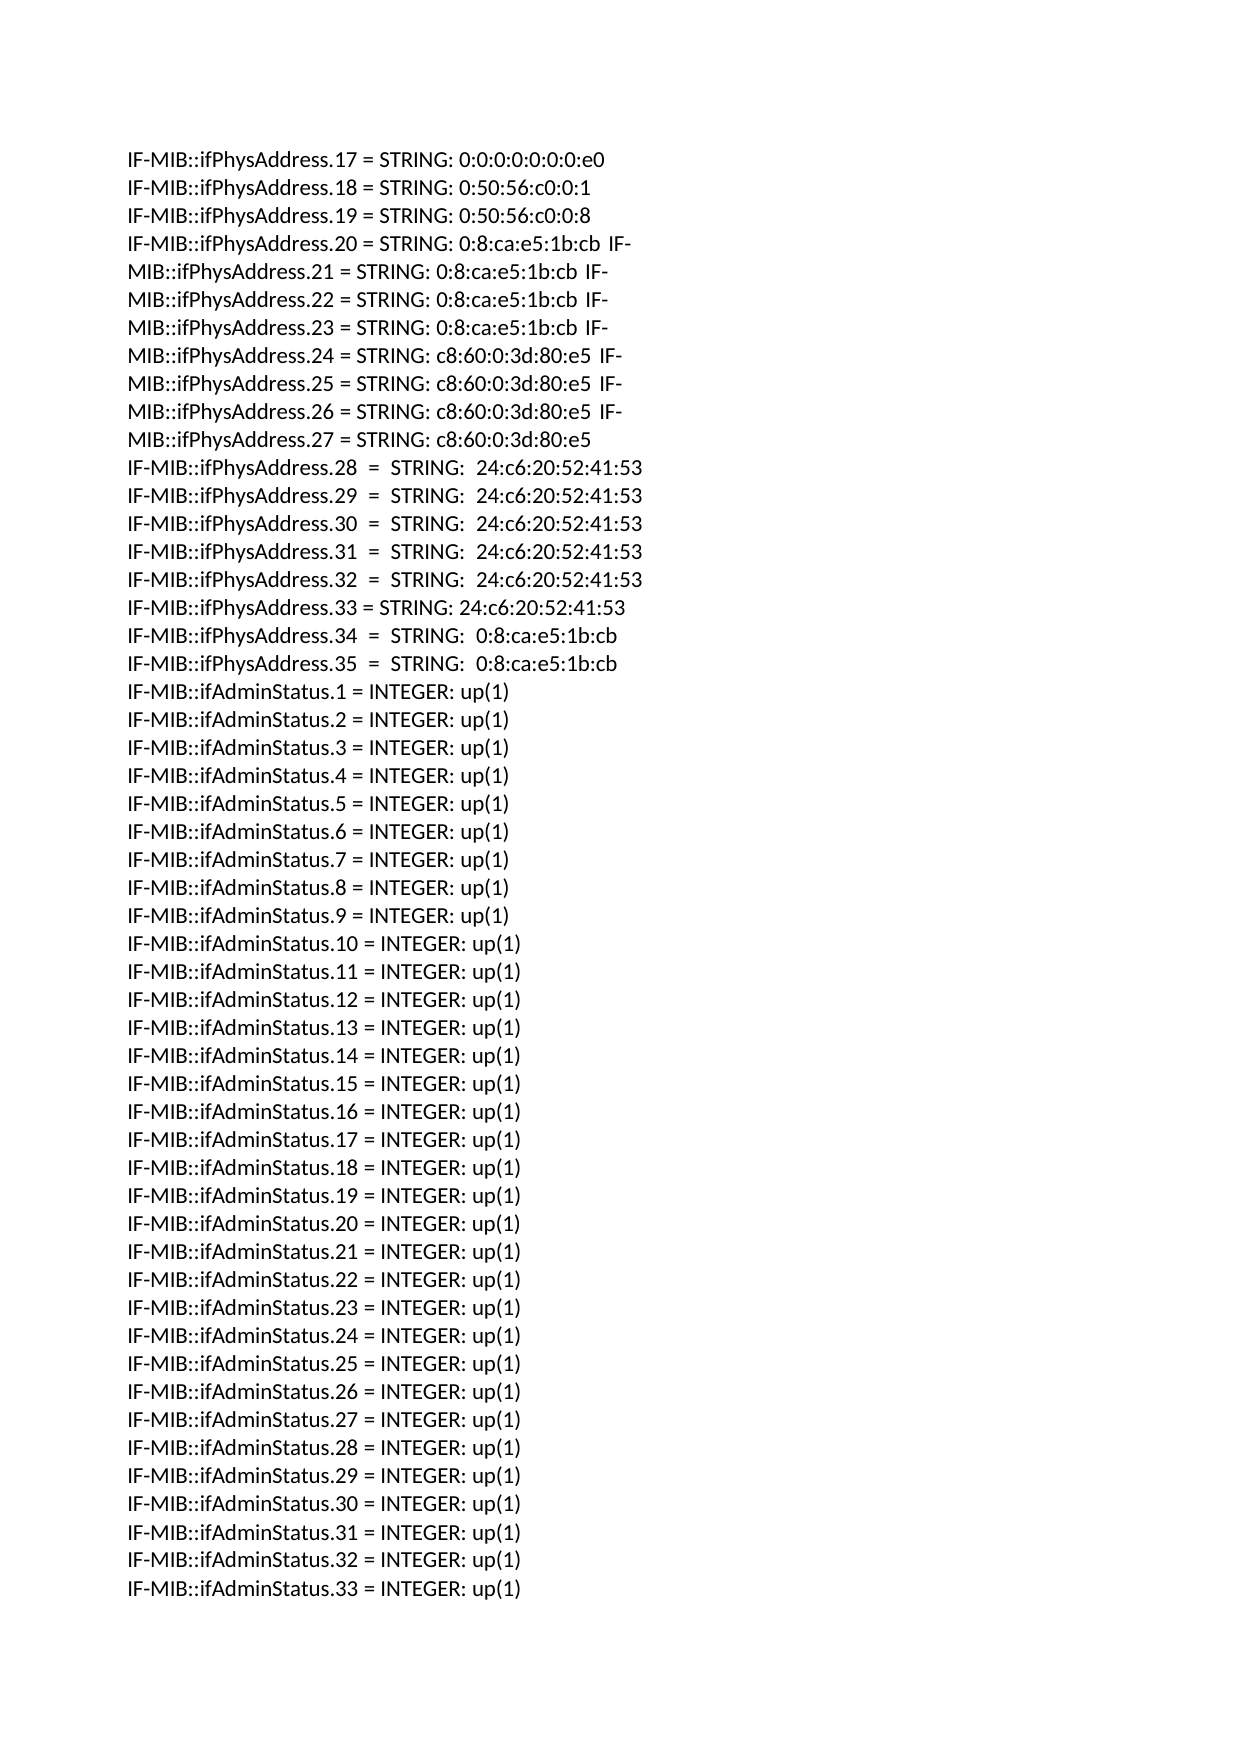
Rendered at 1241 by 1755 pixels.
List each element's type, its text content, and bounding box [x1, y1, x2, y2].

text IF-MIB::ifPhysAddress.28 = STRING: 24:c6:20:52:41:53 IF-MIB::ifPhysAddress.29 = STRING: 24:c6:20:52:41:53 IF-MIB::ifPhysAddress.30 = STRING: 24:c6:20:52:41:53 IF-MIB::ifPhysAddress.31 = STRING: 24:c6:20:52:41:53 IF-MIB::ifPhysAddress.32 = STRING: 24:c6:20:52:41:53 IF-MIB::ifPhysAddress.33 = STRING: 24:c6:20:52:41:53 [127, 453, 642, 622]
text IF-MIB::ifPhysAddress.20 = STRING: 0:8:ca:e5:1b:cb IF-MIB::ifPhysAddress.21 = STRING: 0:8:ca:e5:1b:cb IF-MIB::ifPhysAddress.22 = STRING: 0:8:ca:e5:1b:cb IF-MIB::ifPhysAddress.23 = STRING: 0:8:ca:e5:1b:cb IF-MIB::ifPhysAddress.24 = STRING: c8:60:0:3d:80:e5 IF-MIB::ifPhysAddress.25 = STRING: c8:60:0:3d:80:e5 IF-MIB::ifPhysAddress.26 = STRING: c8:60:0:3d:80:e5 IF-MIB::ifPhysAddress.27 = STRING: c8:60:0:3d:80:e5 [127, 229, 631, 453]
text IF-MIB::ifPhysAddress.17 = STRING: 0:0:0:0:0:0:0:e0 IF-MIB::ifPhysAddress.18 = STRING: 0:50:56:c0:0:1 IF-MIB::ifPhysAddress.19 = STRING: 0:50:56:c0:0:8 [127, 145, 621, 229]
text IF-MIB::ifAdminStatus.2 = INTEGER: up(1) IF-MIB::ifAdminStatus.3 = INTEGER: up(1) IF-MIB::ifAdminStatus.4 = INTEGER: up(1) IF-MIB::ifAdminStatus.5 = INTEGER: up(1) IF-MIB::ifAdminStatus.6 = INTEGER: up(1) IF-MIB::ifAdminStatus.7 = INTEGER: up(1) IF-MIB::ifAdminStatus.8 = INTEGER: up(1) IF-MIB::ifAdminStatus.9 = INTEGER: up(1) IF-MIB::ifAdminStatus.10 = INTEGER: up(1) IF-MIB::ifAdminStatus.11 = INTEGER: up(1) IF-MIB::ifAdminStatus.12 = INTEGER: up(1) IF-MIB::ifAdminStatus.13 = INTEGER: up(1) IF-MIB::ifAdminStatus.14 = INTEGER: up(1) IF-MIB::ifAdminStatus.15 = INTEGER: up(1) IF-MIB::ifAdminStatus.16 = INTEGER: up(1) IF-MIB::ifAdminStatus.17 = INTEGER: up(1) IF-MIB::ifAdminStatus.18 = INTEGER: up(1) IF-MIB::ifAdminStatus.19 = INTEGER: up(1) IF-MIB::ifAdminStatus.20 = INTEGER: up(1) IF-MIB::ifAdminStatus.21 = INTEGER: up(1) IF-MIB::ifAdminStatus.22 = INTEGER: up(1) IF-MIB::ifAdminStatus.23 = INTEGER: up(1) IF-MIB::ifAdminStatus.24 = INTEGER: up(1) IF-MIB::ifAdminStatus.25 = INTEGER: up(1) IF-MIB::ifAdminStatus.26 = INTEGER: up(1) IF-MIB::ifAdminStatus.27 = INTEGER: up(1) IF-MIB::ifAdminStatus.28 = INTEGER: up(1) IF-MIB::ifAdminStatus.29 = INTEGER: up(1) IF-MIB::ifAdminStatus.30 = INTEGER: up(1) IF-MIB::ifAdminStatus.31 = INTEGER: up(1) IF-MIB::ifAdminStatus.32 = INTEGER: up(1) IF-MIB::ifAdminStatus.33 = INTEGER: up(1) [127, 705, 537, 1602]
text IF-MIB::ifPhysAddress.34 = STRING: 0:8:ca:e5:1b:cb IF-MIB::ifPhysAddress.35 = STRING: 0:8:ca:e5:1b:cb IF-MIB::ifAdminStatus.1 = INTEGER: up(1) [127, 622, 617, 705]
